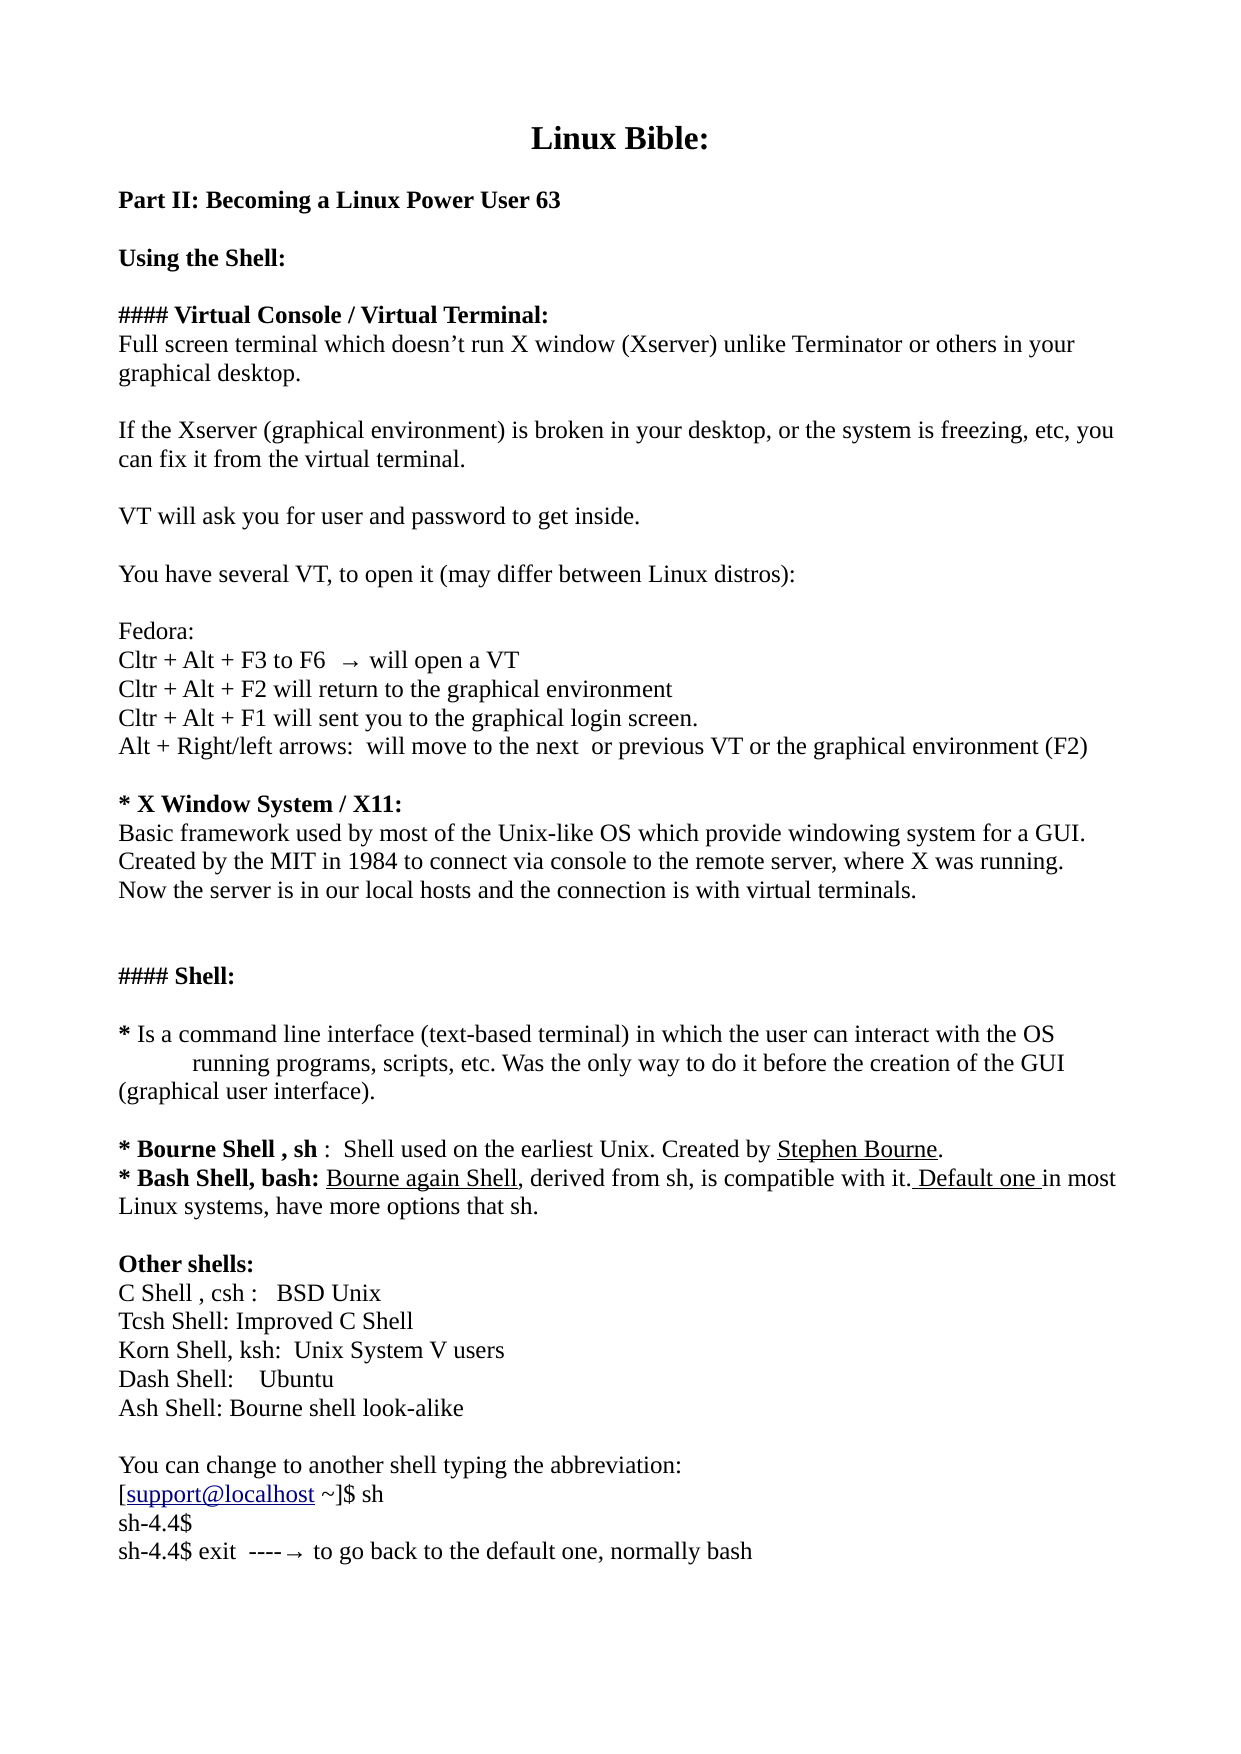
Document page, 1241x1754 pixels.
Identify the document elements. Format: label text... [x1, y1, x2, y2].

text Using the Shell: [118, 243, 1122, 271]
text Ash Shell: Bourne shell look-alike [118, 1393, 1122, 1421]
text #### Shell: [118, 961, 1122, 990]
text If the Xserver (graphical environment) is broken in your desktop, or the system is freezing, etc, you can fix it from the virtual terminal. [118, 415, 1122, 473]
text Linux Bible: [118, 118, 1122, 156]
text * Is a command line interface (text-based terminal) in which the user can interact with the OS running programs, scripts, etc. Was the only way to do it before the creation of the GUI (graphical user interface). [118, 1019, 1122, 1105]
text Tcsh Shell: Improved C Shell [118, 1306, 1122, 1335]
text #### Virtual Console / Virtual Terminal: [118, 300, 1122, 329]
text Other shells: [118, 1249, 1122, 1278]
text Basic framework used by most of the Unix-like OS which provide windowing system for a GUI. [118, 818, 1122, 846]
text sh-4.4$ exit ----→ to go back to the default one, normally bash [118, 1536, 1122, 1565]
text * Bash Shell, bash: Bourne again Shell, derived from sh, is compatible with it. Default one in most Linux systems, have more options that sh. [118, 1163, 1122, 1220]
text [support@localhost ~]$ sh [118, 1479, 1122, 1508]
text Part II: Becoming a Linux Power User 63 [118, 185, 1122, 214]
text Dash Shell: Ubuntu [118, 1364, 1122, 1393]
text C Shell , csh : BSD Unix [118, 1278, 1122, 1306]
text Cltr + Alt + F2 will return to the graphical environment [118, 674, 1122, 703]
text Created by the MIT in 1984 to connect via console to the remote server, where X was running. [118, 846, 1122, 875]
text Fedora: [118, 616, 1122, 645]
text * X Window System / X11: [118, 789, 1122, 818]
text sh-4.4$ [118, 1508, 1122, 1536]
text VT will ask you for user and password to get inside. [118, 501, 1122, 530]
text Now the server is in our local hosts and the connection is with virtual terminals. [118, 875, 1122, 904]
text Cltr + Alt + F3 to F6 → will open a VT [118, 645, 1122, 674]
text Korn Shell, ksh: Unix System V users [118, 1335, 1122, 1364]
text * Bourne Shell , sh : Shell used on the earliest Unix. Created by Stephen Bourne. [118, 1134, 1122, 1163]
text Full screen terminal which doesn’t run X window (Xserver) unlike Terminator or others in your graphical desktop. [118, 329, 1122, 386]
text Alt + Right/left arrows: will move to the next or previous VT or the graphical environment (F2) [118, 731, 1122, 760]
text You can change to another shell typing the abbreviation: [118, 1450, 1122, 1479]
text You have several VT, to open it (may differ between Linux distros): [118, 559, 1122, 588]
text Cltr + Alt + F1 will sent you to the graphical login screen. [118, 703, 1122, 731]
